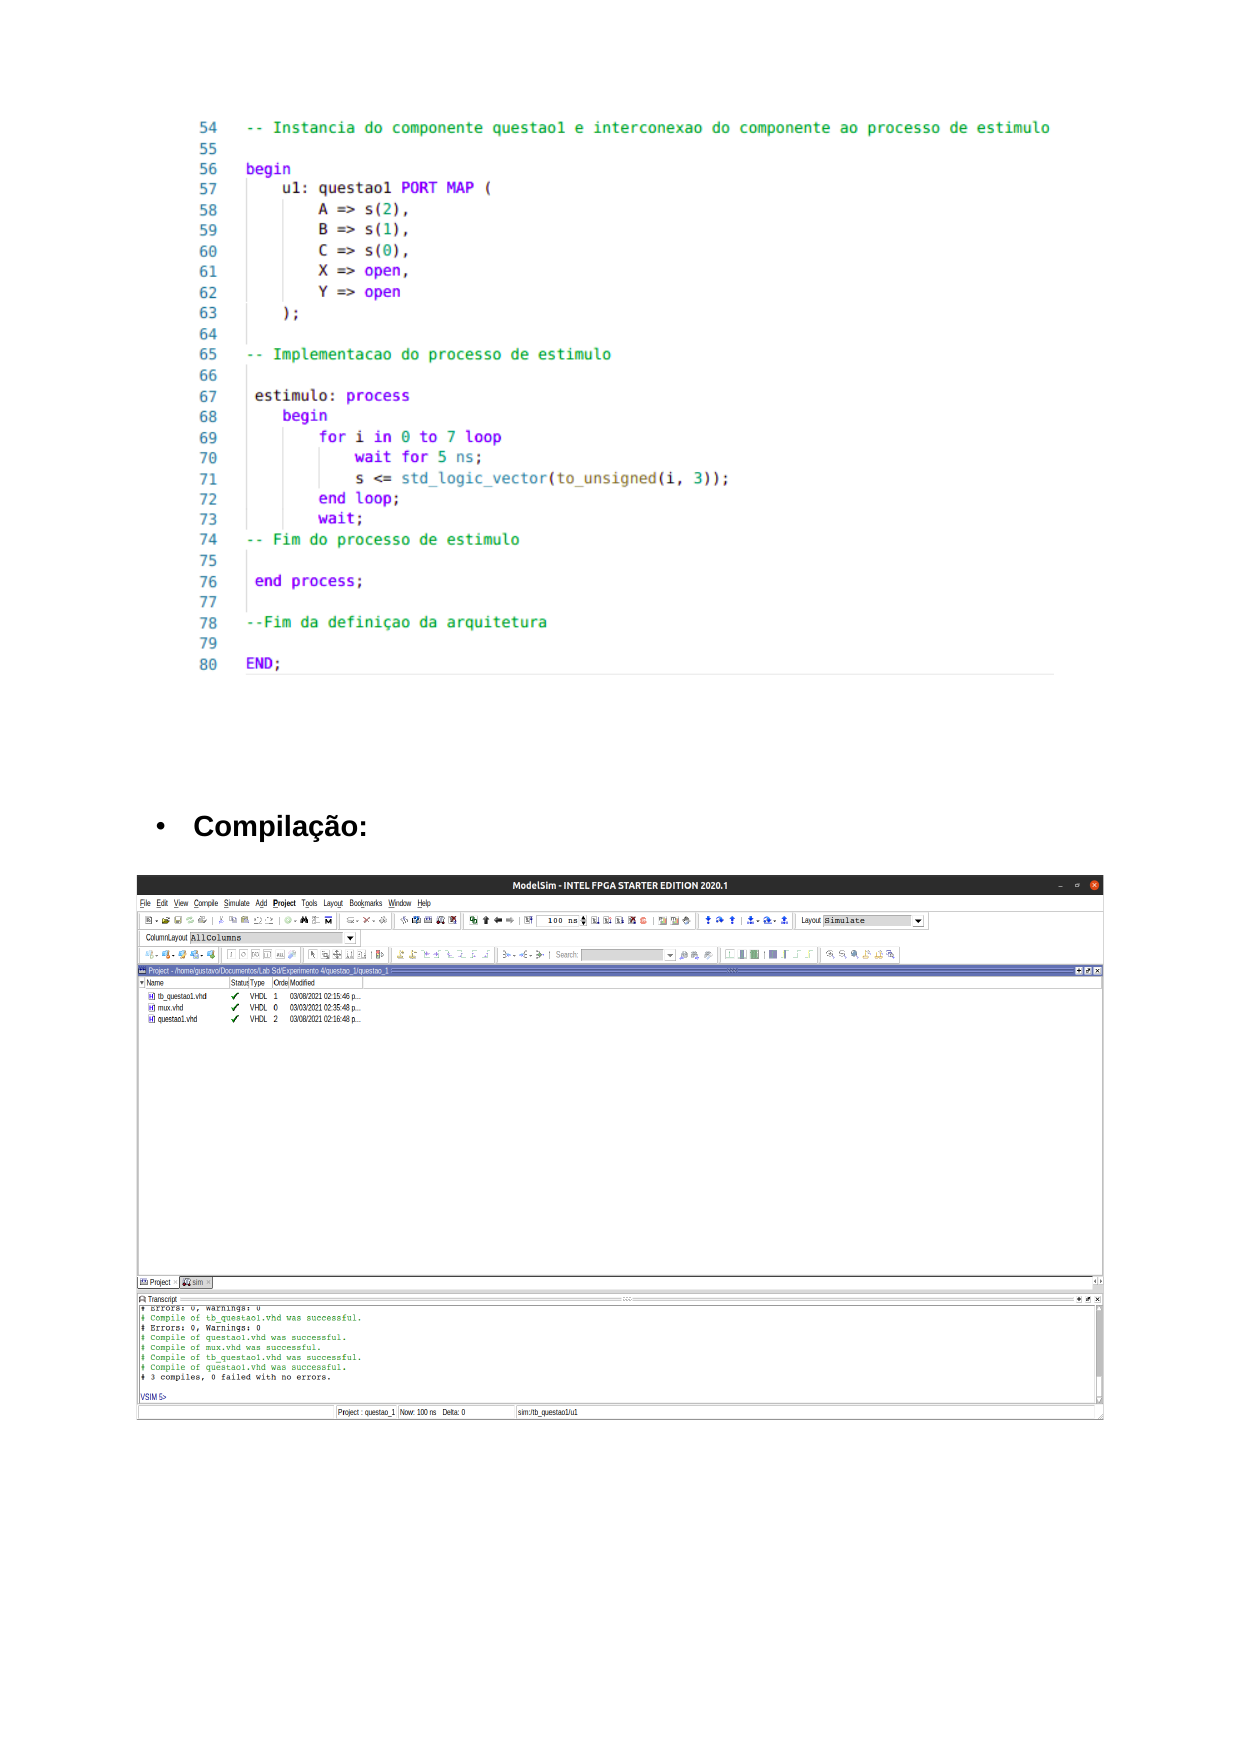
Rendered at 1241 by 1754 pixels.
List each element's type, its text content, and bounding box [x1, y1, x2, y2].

picture [186, 118, 1054, 675]
picture [136, 875, 1104, 1420]
list Compilação: [156, 808, 1122, 842]
